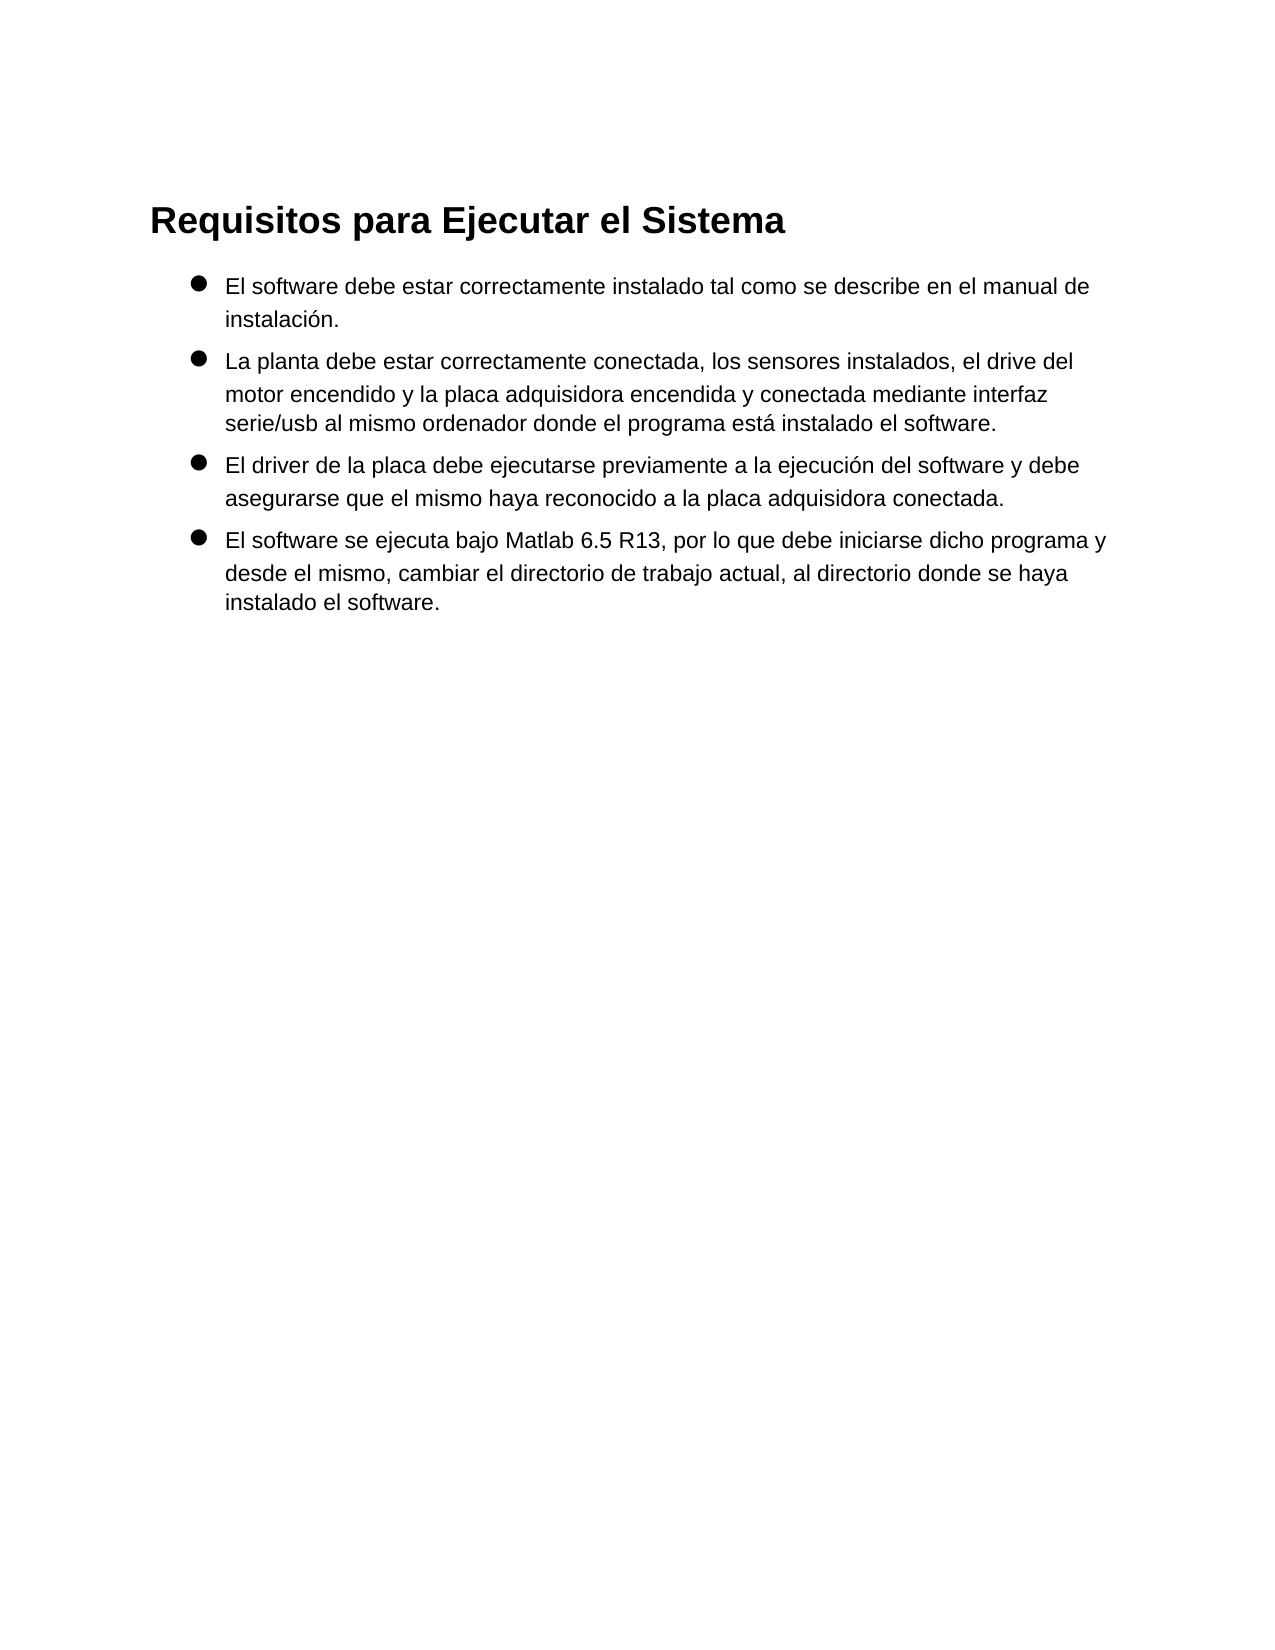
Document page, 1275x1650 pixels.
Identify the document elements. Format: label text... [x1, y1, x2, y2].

list La planta debe estar correctamente conectada, los sensores instalados, el drive del motor encendido y la placa adquisidora encendida y conectada mediante interfaz serie/usb al mismo ordenador donde el programa está instalado el software. [187, 336, 1125, 436]
list El software debe estar correctamente instalado tal como se describe en el manual de instalación. [187, 261, 1125, 332]
list El software se ejecuta bajo Matlab 6.5 R13, por lo que debe iniciarse dicho programa y desde el mismo, cambiar el directorio de trabajo actual, al directorio donde se haya instalado el software. [187, 515, 1125, 616]
subtitle Requisitos para Ejecutar el Sistema [150, 200, 1125, 242]
list El driver de la placa debe ejecutarse previamente a la ejecución del software y debe asegurarse que el mismo haya reconocido a la placa adquisidora conectada. [187, 440, 1125, 511]
